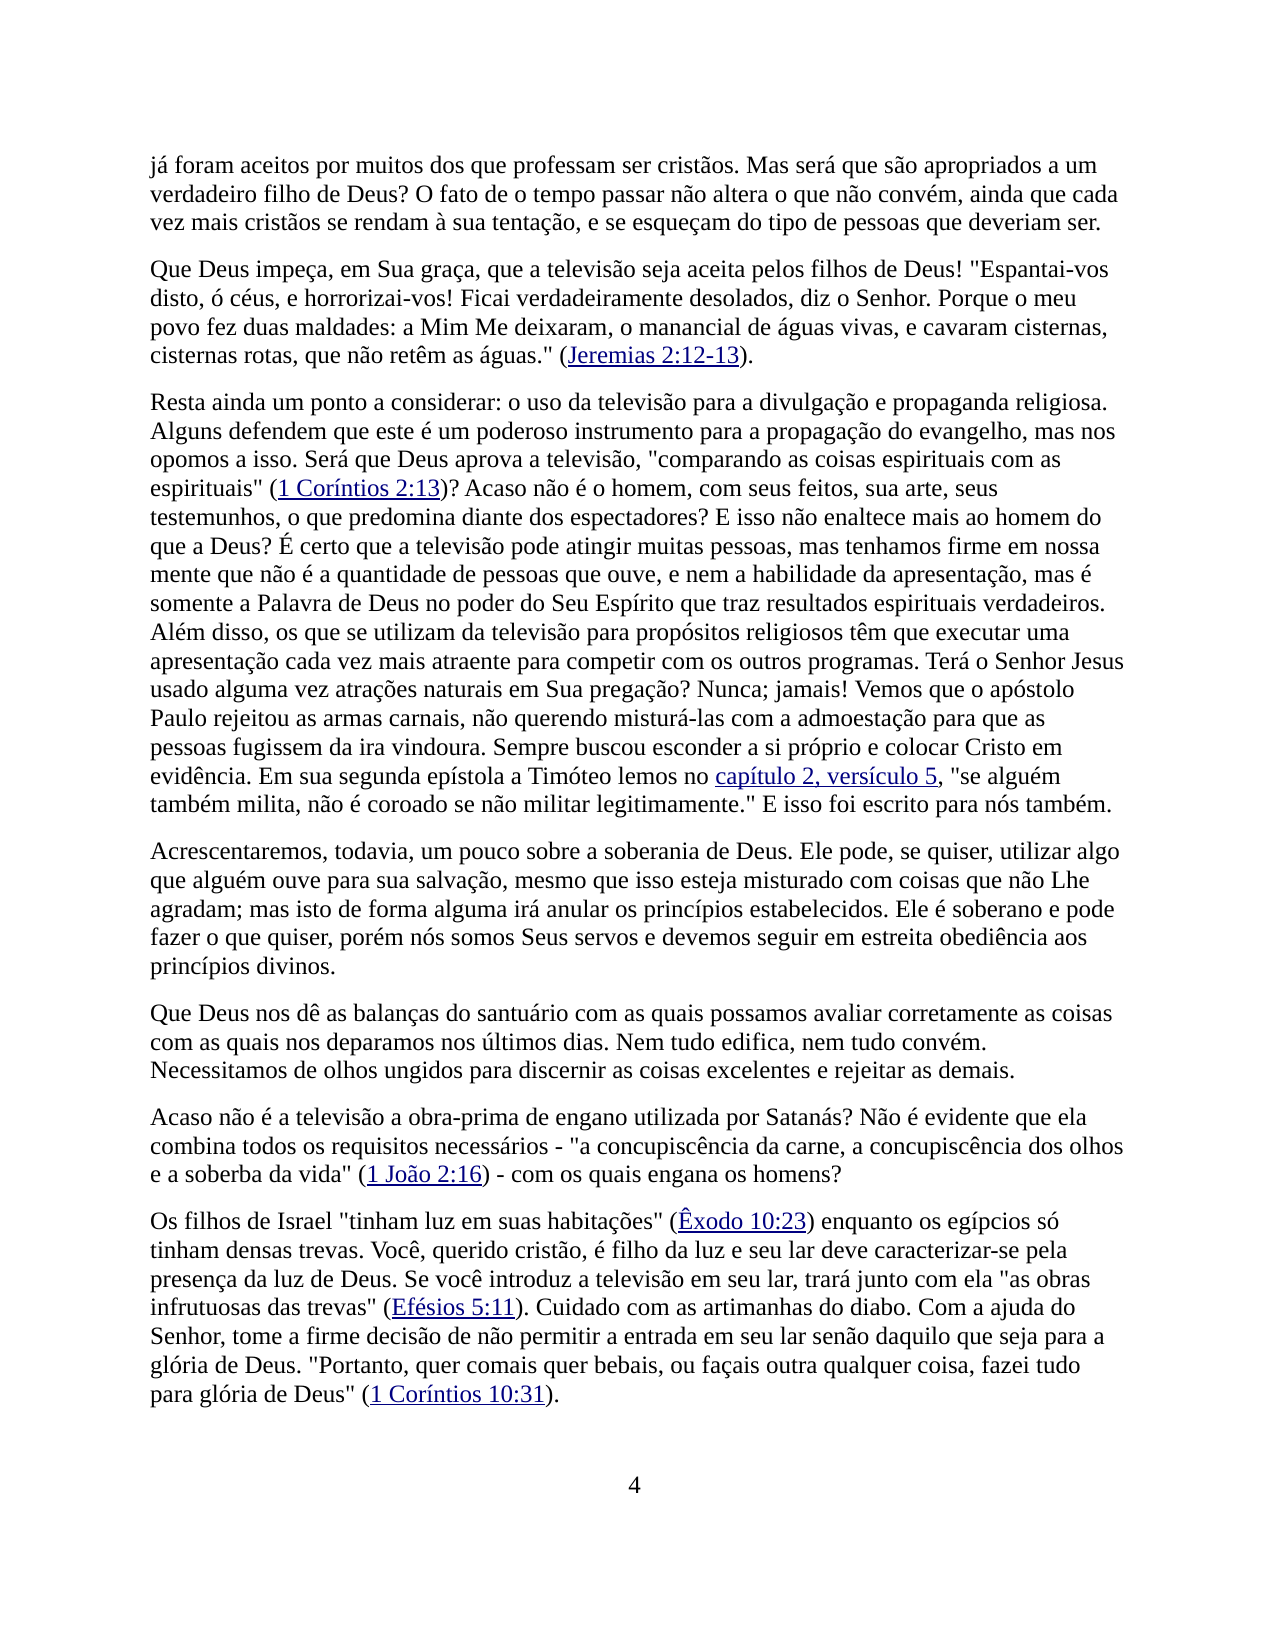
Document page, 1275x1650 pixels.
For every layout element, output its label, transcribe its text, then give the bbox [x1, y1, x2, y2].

text Acrescentaremos, todavia, um pouco sobre a soberania de Deus. Ele pode, se quiser, utilizar algo que alguém ouve para sua salvação, mesmo que isso esteja misturado com coisas que não Lhe agradam; mas isto de forma alguma irá anular os princípios estabelecidos. Ele é soberano e pode fazer o que quiser, porém nós somos Seus servos e devemos seguir em estreita obediência aos princípios divinos. [150, 836, 1125, 980]
text Que Deus nos dê as balanças do santuário com as quais possamos avaliar corretamente as coisas com as quais nos deparamos nos últimos dias. Nem tudo edifica, nem tudo convém. Necessitamos de olhos ungidos para discernir as coisas excelentes e rejeitar as demais. [150, 998, 1125, 1084]
text Acaso não é a televisão a obra-prima de engano utilizada por Satanás? Não é evidente que ela combina todos os requisitos necessários - "a concupiscência da carne, a concupiscência dos olhos e a soberba da vida" (1 João 2:16) - com os quais engana os homens? [150, 1102, 1125, 1188]
text já foram aceitos por muitos dos que professam ser cristãos. Mas será que são apropriados a um verdadeiro filho de Deus? O fato de o tempo passar não altera o que não convém, ainda que cada vez mais cristãos se rendam à sua tentação, e se esqueçam do tipo de pessoas que deveriam ser. [150, 150, 1125, 236]
text Os filhos de Israel "tinham luz em suas habitações" (Êxodo 10:23) enquanto os egípcios só tinham densas trevas. Você, querido cristão, é filho da luz e seu lar deve caracterizar-se pela presença da luz de Deus. Se você introduz a televisão em seu lar, trará junto com ela "as obras infrutuosas das trevas" (Efésios 5:11). Cuidado com as artimanhas do diabo. Com a ajuda do Senhor, tome a firme decisão de não permitir a entrada em seu lar senão daquilo que seja para a glória de Deus. "Portanto, quer comais quer bebais, ou façais outra qualquer coisa, fazei tudo para glória de Deus" (1 Coríntios 10:31). [150, 1206, 1125, 1407]
text Resta ainda um ponto a considerar: o uso da televisão para a divulgação e propaganda religiosa. Alguns defendem que este é um poderoso instrumento para a propagação do evangelho, mas nos opomos a isso. Será que Deus aprova a televisão, "comparando as coisas espirituais com as espirituais" (1 Coríntios 2:13)? Acaso não é o homem, com seus feitos, sua arte, seus testemunhos, o que predomina diante dos espectadores? E isso não enaltece mais ao homem do que a Deus? É certo que a televisão pode atingir muitas pessoas, mas tenhamos firme em nossa mente que não é a quantidade de pessoas que ouve, e nem a habilidade da apresentação, mas é somente a Palavra de Deus no poder do Seu Espírito que traz resultados espirituais verdadeiros. Além disso, os que se utilizam da televisão para propósitos religiosos têm que executar uma apresentação cada vez mais atraente para competir com os outros programas. Terá o Senhor Jesus usado alguma vez atrações naturais em Sua pregação? Nunca; jamais! Vemos que o apóstolo Paulo rejeitou as armas carnais, não querendo misturá-las com a admoestação para que as pessoas fugissem da ira vindoura. Sempre buscou esconder a si próprio e colocar Cristo em evidência. Em sua segunda epístola a Timóteo lemos no capítulo 2, versículo 5, "se alguém também milita, não é coroado se não militar legitimamente." E isso foi escrito para nós também. [150, 387, 1125, 818]
text Que Deus impeça, em Sua graça, que a televisão seja aceita pelos filhos de Deus! "Espantai-vos disto, ó céus, e horrorizai-vos! Ficai verdadeiramente desolados, diz o Senhor. Porque o meu povo fez duas maldades: a Mim Me deixaram, o manancial de águas vivas, e cavaram cisternas, cisternas rotas, que não retêm as águas." (Jeremias 2:12-13). [150, 254, 1125, 369]
